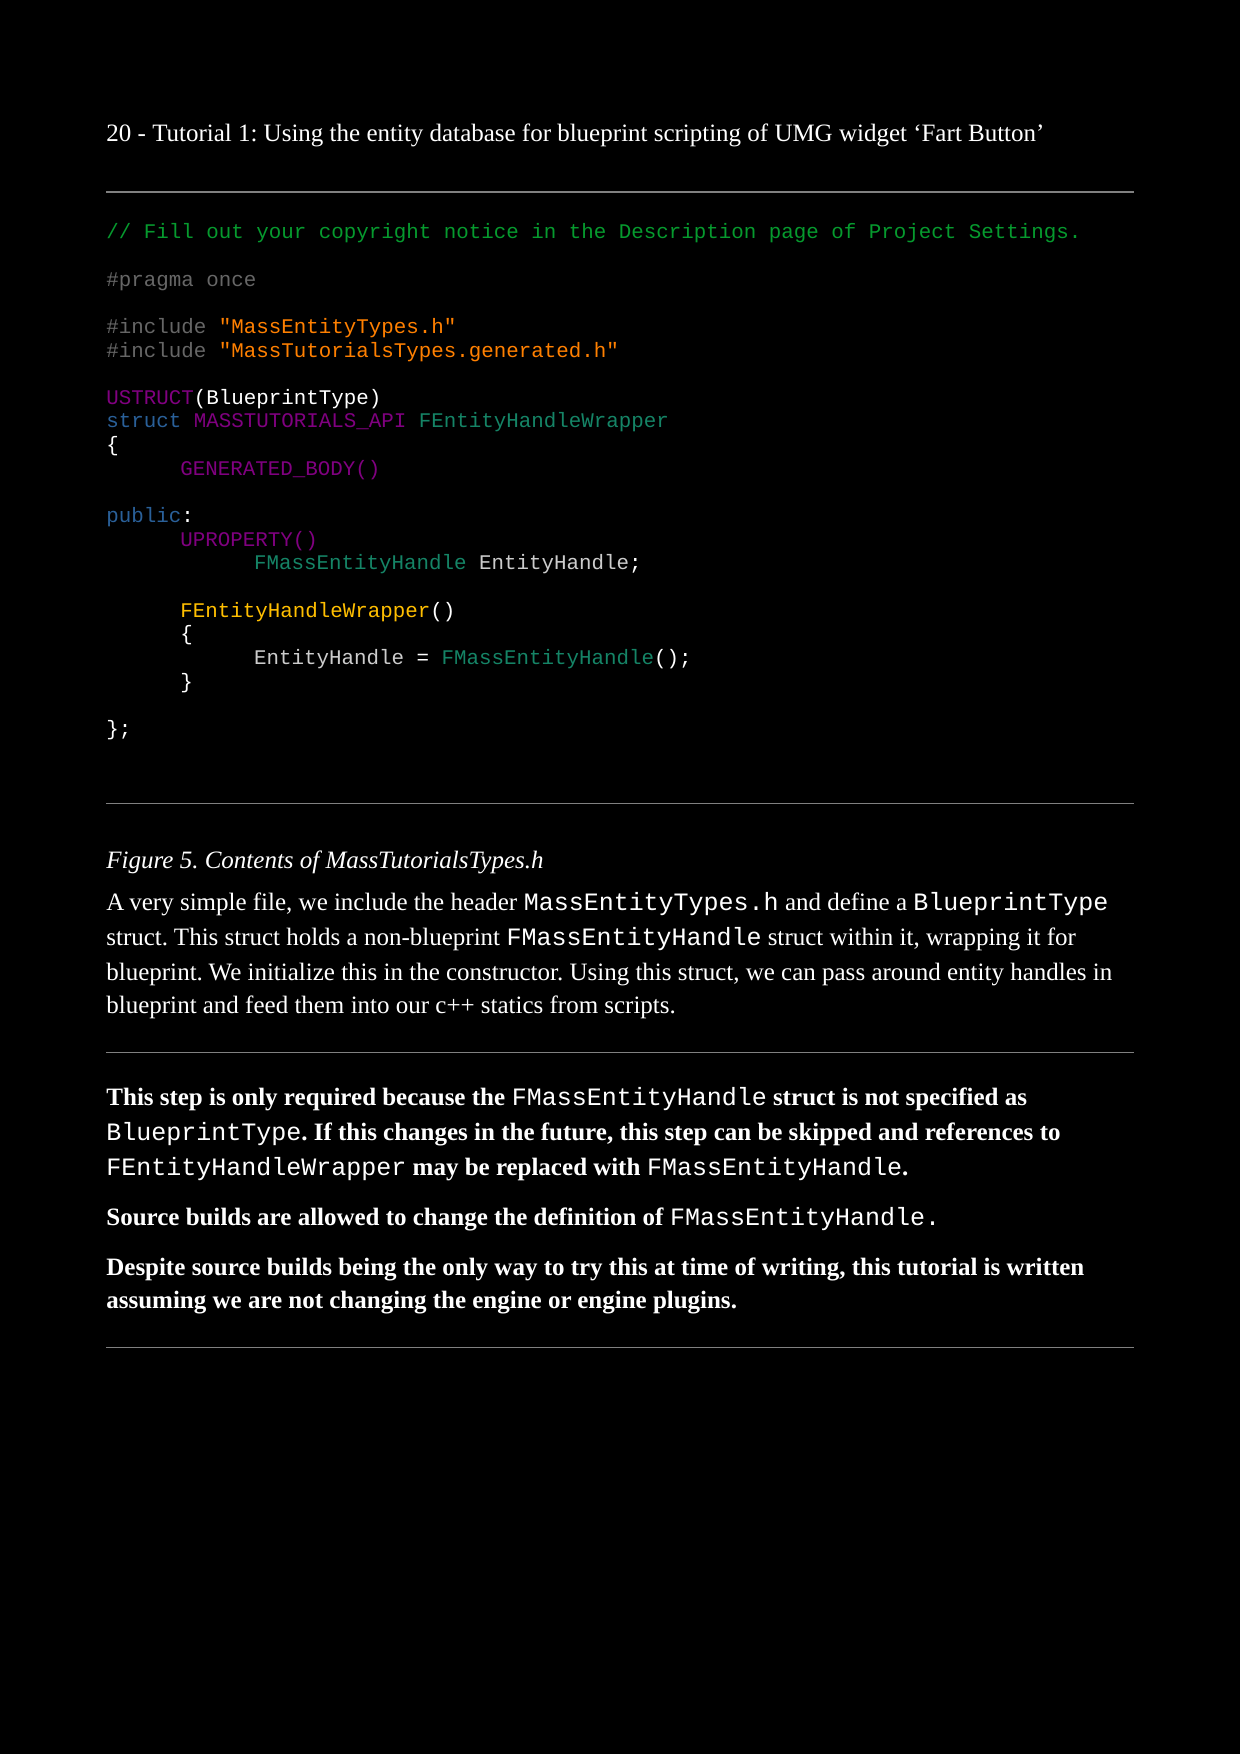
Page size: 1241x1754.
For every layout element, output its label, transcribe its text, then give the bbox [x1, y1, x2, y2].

text #include "MassTutorialsTypes.generated.h" [106, 339, 1134, 363]
text { [106, 623, 1134, 647]
text GENERATED_BODY() [106, 458, 1134, 481]
text }; [106, 718, 1134, 742]
text } [106, 671, 1134, 694]
text struct MASSTUTORIALS_API FEntityHandleWrapper [106, 411, 1134, 434]
text FMassEntityHandle EntityHandle; [106, 552, 1134, 576]
text public: [106, 505, 1134, 529]
text USTRUCT(BlueprintType) [106, 387, 1134, 411]
text A very simple file, we include the header MassEntityTypes.h and define a BlueprintType struct. This struct holds a non-blueprint FMassEntityHandle struct within it, wrapping it for blueprint. We initialize this in the constructor. Using this struct, we can pass around entity handles in blueprint and feed them into our c++ statics from scripts. [106, 887, 1134, 1019]
text #pragma once [106, 269, 1134, 292]
text // Fill out your copyright notice in the Description page of Project Settings. [106, 221, 1134, 245]
text FEntityHandleWrapper() [106, 600, 1134, 623]
text UPROPERTY() [106, 529, 1134, 552]
text Source builds are allowed to change the definition of FMassEntityHandle. [106, 1202, 1134, 1233]
text #include "MassEntityTypes.h" [106, 316, 1134, 339]
text EntityHandle = FMassEntityHandle(); [106, 647, 1134, 671]
text { [106, 434, 1134, 458]
text This step is only required because the FMassEntityHandle struct is not specified as BlueprintType. If this changes in the future, this step can be skipped and references to FEntityHandleWrapper may be replaced with FMassEntityHandle. [106, 1082, 1134, 1183]
text Despite source builds being the only way to try this at time of writing, this tutorial is written assuming we are not changing the engine or engine plugins. [106, 1252, 1134, 1314]
text Figure 5. Contents of MassTutorialsTypes.h [106, 846, 1134, 874]
